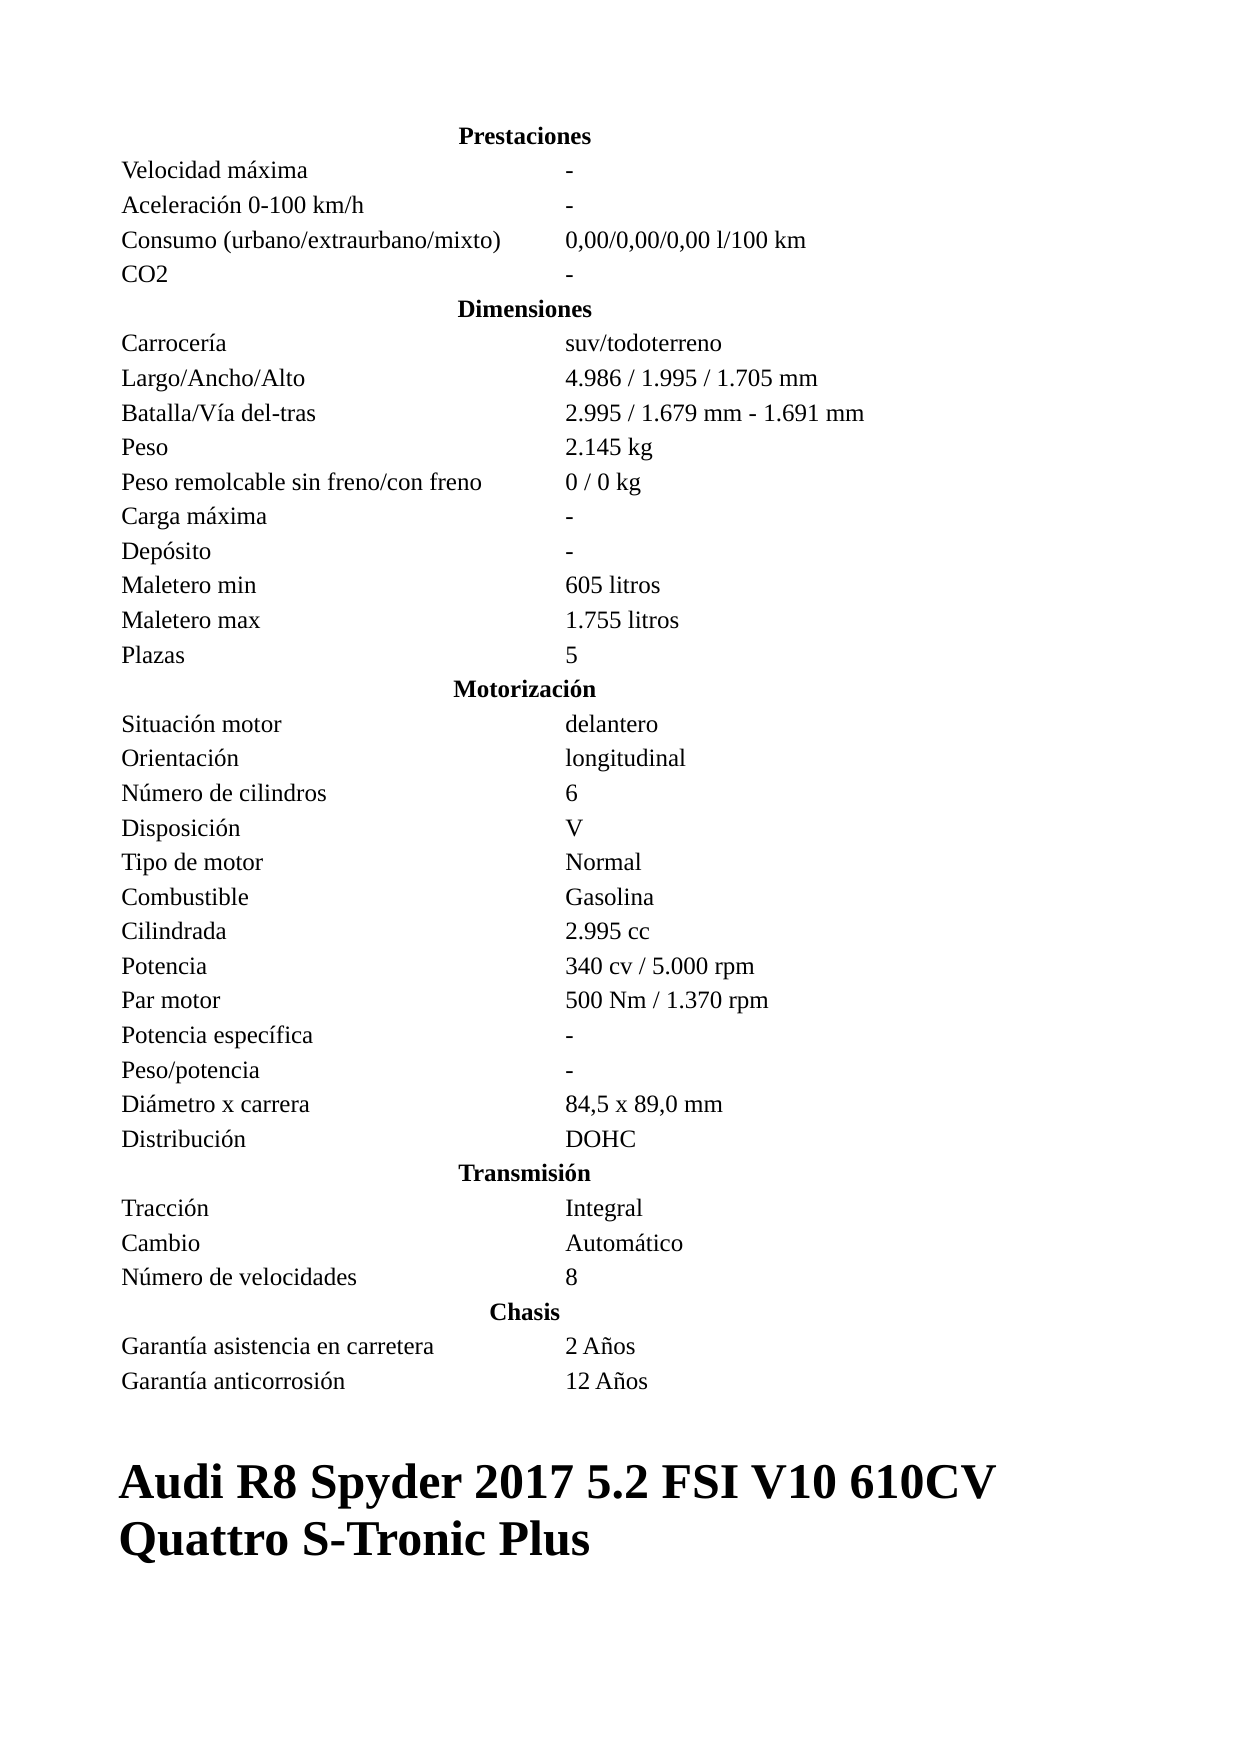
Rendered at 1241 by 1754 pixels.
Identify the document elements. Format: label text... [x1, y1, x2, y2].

table_cell 4.986 / 1.995 / 1.705 mm [562, 360, 931, 395]
table_cell Integral [562, 1190, 931, 1225]
table_cell Diámetro x carrera [118, 1086, 562, 1121]
table_cell Combustible [118, 879, 562, 913]
table_cell Cilindrada [118, 914, 562, 948]
table_cell Peso/potencia [118, 1052, 562, 1086]
table_cell Disposición [118, 810, 562, 844]
table_cell 12 Años [562, 1363, 931, 1398]
table_cell 1.755 litros [562, 602, 931, 637]
table_cell Número de cilindros [118, 775, 562, 810]
table_cell Motorización [118, 671, 931, 706]
table_cell Automático [562, 1225, 931, 1259]
table_cell Maletero min [118, 568, 562, 602]
table_cell Peso [118, 429, 562, 464]
table_cell 500 Nm / 1.370 rpm [562, 983, 931, 1017]
table_cell Depósito [118, 533, 562, 568]
table_cell Batalla/Vía del-tras [118, 395, 562, 429]
table_cell 2 Años [562, 1329, 931, 1363]
table_cell - [562, 1052, 931, 1086]
table_cell 84,5 x 89,0 mm [562, 1086, 931, 1121]
table_cell Carrocería [118, 326, 562, 360]
table_header Prestaciones [118, 118, 931, 153]
table_cell 2.145 kg [562, 429, 931, 464]
table_cell Garantía anticorrosión [118, 1363, 562, 1398]
table_cell Largo/Ancho/Alto [118, 360, 562, 395]
table_cell Potencia específica [118, 1017, 562, 1052]
table_cell 605 litros [562, 568, 931, 602]
table_cell Potencia [118, 948, 562, 983]
table_cell Tracción [118, 1190, 562, 1225]
table_cell Normal [562, 844, 931, 879]
table_cell CO2 [118, 256, 562, 291]
table_cell 2.995 / 1.679 mm - 1.691 mm [562, 395, 931, 429]
table_cell 5 [562, 637, 931, 671]
table_cell Plazas [118, 637, 562, 671]
table_cell Distribución [118, 1121, 562, 1156]
table_cell Aceleración 0-100 km/h [118, 187, 562, 222]
table_cell Garantía asistencia en carretera [118, 1329, 562, 1363]
table_cell - [562, 187, 931, 222]
table_cell Cambio [118, 1225, 562, 1259]
table_cell Carga máxima [118, 499, 562, 533]
subtitle Audi R8 Spyder 2017 5.2 FSI V10 610CV Quattro S-Tronic Plus [118, 1451, 1122, 1566]
table_cell Velocidad máxima [118, 153, 562, 187]
table_cell Tipo de motor [118, 844, 562, 879]
table_cell Dimensiones [118, 291, 931, 326]
table_cell - [562, 499, 931, 533]
table_cell Orientación [118, 741, 562, 775]
table_cell 0 / 0 kg [562, 464, 931, 498]
table_cell Número de velocidades [118, 1259, 562, 1294]
table_cell Situación motor [118, 706, 562, 741]
table_cell - [562, 1017, 931, 1052]
table_cell 2.995 cc [562, 914, 931, 948]
table_cell DOHC [562, 1121, 931, 1156]
table_cell delantero [562, 706, 931, 741]
table_cell suv/todoterreno [562, 326, 931, 360]
table_cell - [562, 256, 931, 291]
table_cell 6 [562, 775, 931, 810]
table_cell 0,00/0,00/0,00 l/100 km [562, 222, 931, 256]
table_cell Consumo (urbano/extraurbano/mixto) [118, 222, 562, 256]
table_cell Transmisión [118, 1156, 931, 1190]
table_cell - [562, 153, 931, 187]
table_cell Maletero max [118, 602, 562, 637]
table_cell 340 cv / 5.000 rpm [562, 948, 931, 983]
table_cell longitudinal [562, 741, 931, 775]
table_cell Peso remolcable sin freno/con freno [118, 464, 562, 498]
table_cell Par motor [118, 983, 562, 1017]
table_cell V [562, 810, 931, 844]
table_cell Gasolina [562, 879, 931, 913]
table_cell - [562, 533, 931, 568]
table_cell Chasis [118, 1294, 931, 1328]
table_cell 8 [562, 1259, 931, 1294]
